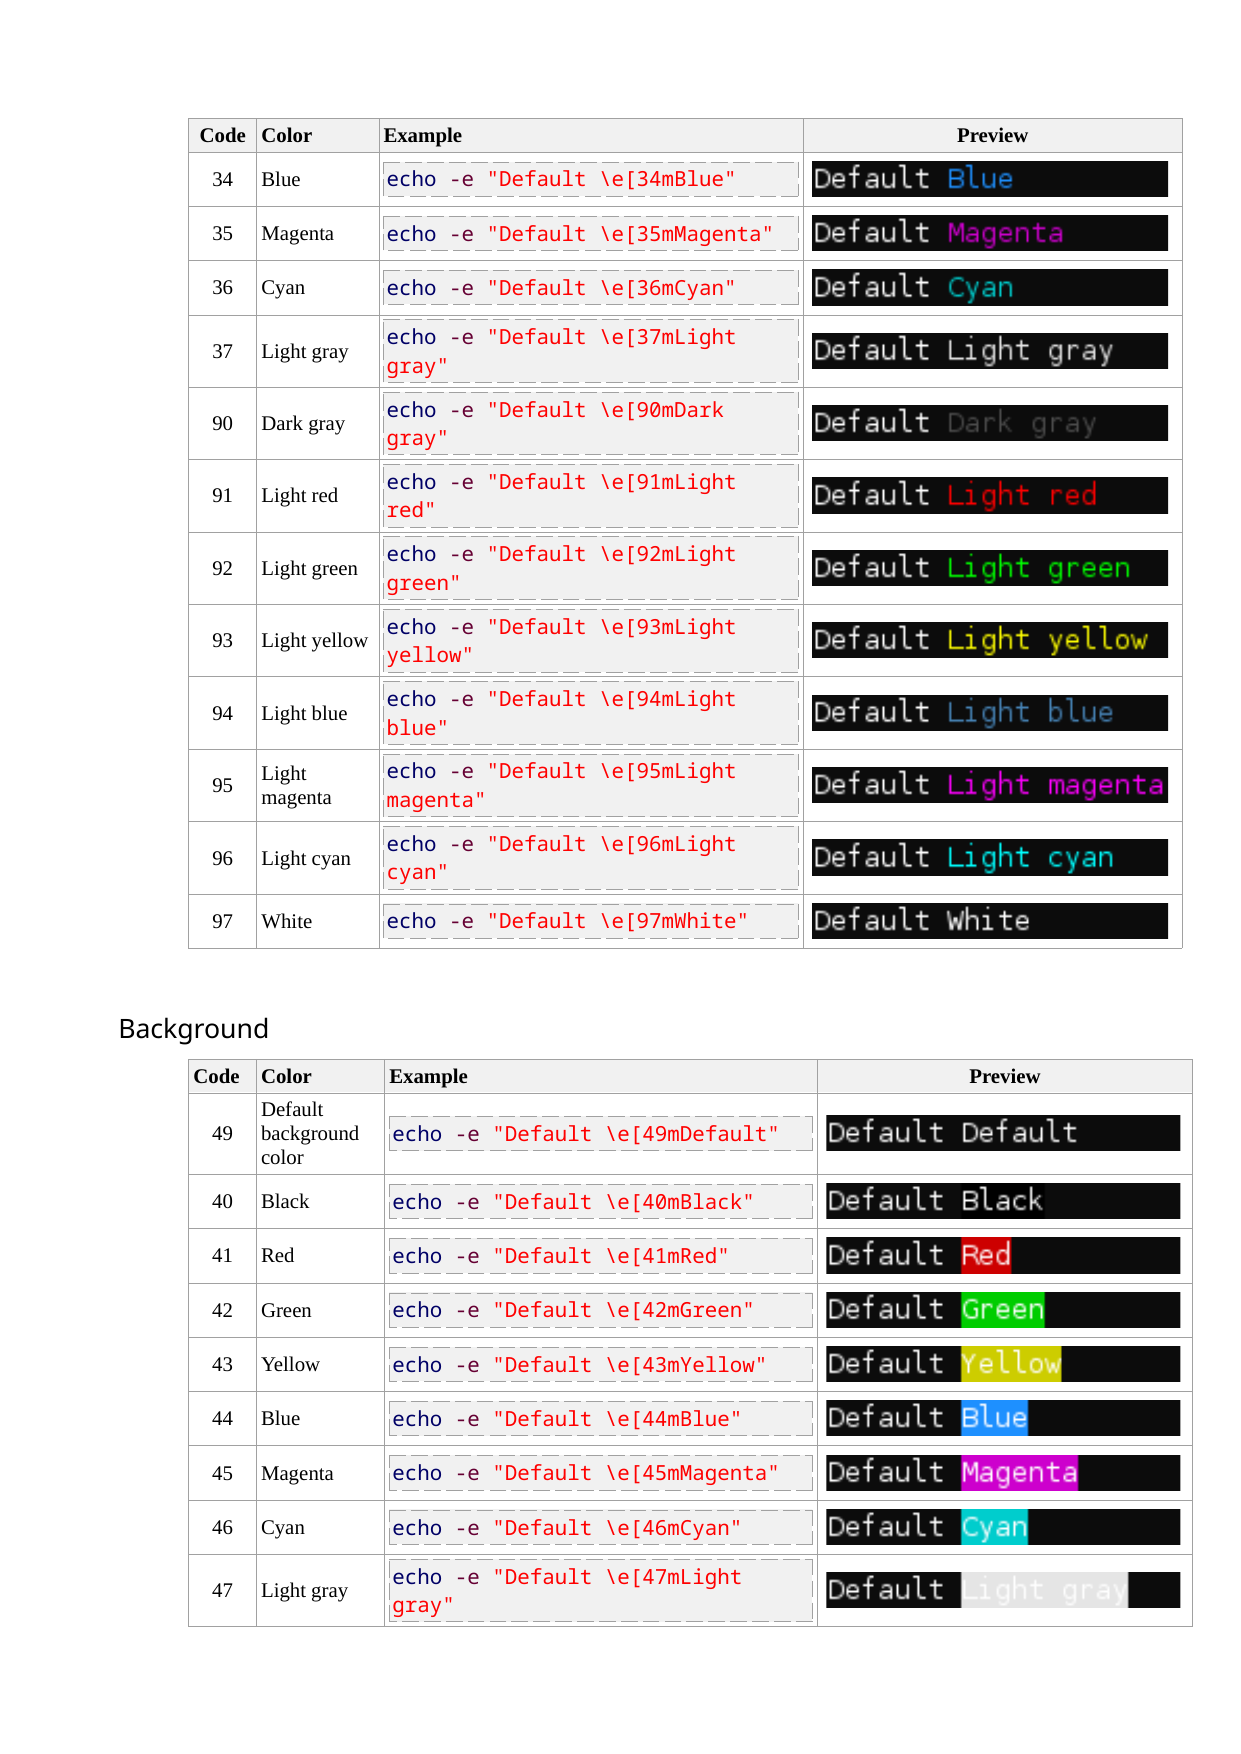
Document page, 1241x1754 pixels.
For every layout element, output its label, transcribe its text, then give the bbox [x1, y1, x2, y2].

picture [812, 269, 1169, 306]
table_cell Light cyan [257, 822, 379, 894]
table_cell echo -e "Default \e[94mLight blue" [380, 677, 803, 749]
table_cell echo -e "Default \e[96mLight cyan" [380, 822, 803, 894]
picture [812, 695, 1169, 731]
table_cell [804, 677, 1182, 749]
table_cell White [257, 895, 379, 948]
table_cell echo -e "Default \e[36mCyan" [380, 261, 803, 314]
table_header Color [257, 1060, 384, 1092]
picture [812, 622, 1169, 658]
table_cell 46 [189, 1501, 256, 1554]
table_cell echo -e "Default \e[37mLight gray" [380, 316, 803, 387]
table_cell Light red [257, 460, 379, 532]
table_cell 93 [189, 605, 256, 676]
table_cell [804, 261, 1182, 314]
table_header Example [385, 1060, 817, 1092]
table_cell Cyan [257, 1501, 384, 1554]
table_cell 91 [189, 460, 256, 532]
table_cell [804, 822, 1182, 894]
table_cell [818, 1555, 1192, 1626]
picture [812, 161, 1169, 197]
picture [826, 1237, 1181, 1274]
table_cell echo -e "Default \e[44mBlue" [385, 1392, 817, 1445]
table_cell Light green [257, 533, 379, 604]
picture [826, 1292, 1181, 1328]
picture [826, 1115, 1181, 1151]
table_cell echo -e "Default \e[46mCyan" [385, 1501, 817, 1554]
table_cell Light gray [257, 316, 379, 387]
table_cell 47 [189, 1555, 256, 1626]
table_cell Default background color [257, 1094, 384, 1174]
table_cell echo -e "Default \e[45mMagenta" [385, 1446, 817, 1500]
table_cell [818, 1094, 1192, 1174]
table_cell echo -e "Default \e[92mLight green" [380, 533, 803, 604]
picture [812, 333, 1169, 369]
picture [826, 1183, 1181, 1219]
table_cell echo -e "Default \e[34mBlue" [380, 153, 803, 206]
picture [812, 477, 1169, 514]
table_cell [818, 1446, 1192, 1500]
table_cell Magenta [257, 1446, 384, 1500]
table_header Preview [818, 1060, 1192, 1092]
table_cell [818, 1501, 1192, 1554]
table_cell 40 [189, 1175, 256, 1228]
table_cell 34 [189, 153, 256, 206]
table_header Code [189, 119, 256, 152]
table_cell Red [257, 1229, 384, 1283]
table_cell [818, 1229, 1192, 1283]
table_cell Light blue [257, 677, 379, 749]
table_cell echo -e "Default \e[35mMagenta" [380, 207, 803, 260]
table_cell Light yellow [257, 605, 379, 676]
picture [812, 550, 1169, 586]
table_cell 36 [189, 261, 256, 314]
table_cell [804, 605, 1182, 676]
table_cell echo -e "Default \e[40mBlack" [385, 1175, 817, 1228]
table_cell 49 [189, 1094, 256, 1174]
table_cell echo -e "Default \e[43mYellow" [385, 1338, 817, 1391]
table_cell [804, 750, 1182, 821]
table_cell [818, 1175, 1192, 1228]
table_cell 90 [189, 388, 256, 459]
table_cell echo -e "Default \e[91mLight red" [380, 460, 803, 532]
subtitle Background [118, 1010, 1122, 1046]
table_header Color [257, 119, 379, 152]
table_cell echo -e "Default \e[47mLight gray" [385, 1555, 817, 1626]
table_cell 92 [189, 533, 256, 604]
picture [812, 405, 1169, 441]
picture [812, 767, 1169, 803]
table_cell 37 [189, 316, 256, 387]
table_cell 42 [189, 1284, 256, 1337]
table_cell 45 [189, 1446, 256, 1500]
table_cell echo -e "Default \e[41mRed" [385, 1229, 817, 1283]
table_cell Magenta [257, 207, 379, 260]
picture [826, 1572, 1181, 1608]
table_cell echo -e "Default \e[42mGreen" [385, 1284, 817, 1337]
table_cell echo -e "Default \e[97mWhite" [380, 895, 803, 948]
table_header Example [380, 119, 803, 152]
table_cell 95 [189, 750, 256, 821]
table_cell [804, 388, 1182, 459]
table_cell [818, 1284, 1192, 1337]
table_cell [804, 895, 1182, 948]
table_cell [818, 1338, 1192, 1391]
table_cell Cyan [257, 261, 379, 314]
table_cell echo -e "Default \e[90mDark gray" [380, 388, 803, 459]
table_cell [804, 533, 1182, 604]
table_cell 35 [189, 207, 256, 260]
table_cell 41 [189, 1229, 256, 1283]
table_cell 96 [189, 822, 256, 894]
table_header Preview [804, 119, 1182, 152]
table_cell 44 [189, 1392, 256, 1445]
picture [826, 1400, 1181, 1436]
table_cell [804, 207, 1182, 260]
picture [826, 1509, 1181, 1545]
picture [826, 1455, 1181, 1491]
picture [812, 215, 1169, 251]
table_cell echo -e "Default \e[95mLight magenta" [380, 750, 803, 821]
table_cell 97 [189, 895, 256, 948]
table_cell Dark gray [257, 388, 379, 459]
table_cell echo -e "Default \e[49mDefault" [385, 1094, 817, 1174]
picture [826, 1346, 1181, 1382]
table_cell 43 [189, 1338, 256, 1391]
table_header Code [189, 1060, 256, 1092]
picture [812, 903, 1169, 939]
table_cell Yellow [257, 1338, 384, 1391]
table_cell Blue [257, 1392, 384, 1445]
table_cell Green [257, 1284, 384, 1337]
table_cell [804, 153, 1182, 206]
table_cell Blue [257, 153, 379, 206]
table_cell Light gray [257, 1555, 384, 1626]
table_cell Black [257, 1175, 384, 1228]
table_cell [804, 316, 1182, 387]
table_cell [818, 1392, 1192, 1445]
table_cell [804, 460, 1182, 532]
picture [812, 839, 1169, 876]
table_cell Light magenta [257, 750, 379, 821]
table_cell 94 [189, 677, 256, 749]
table_cell echo -e "Default \e[93mLight yellow" [380, 605, 803, 676]
